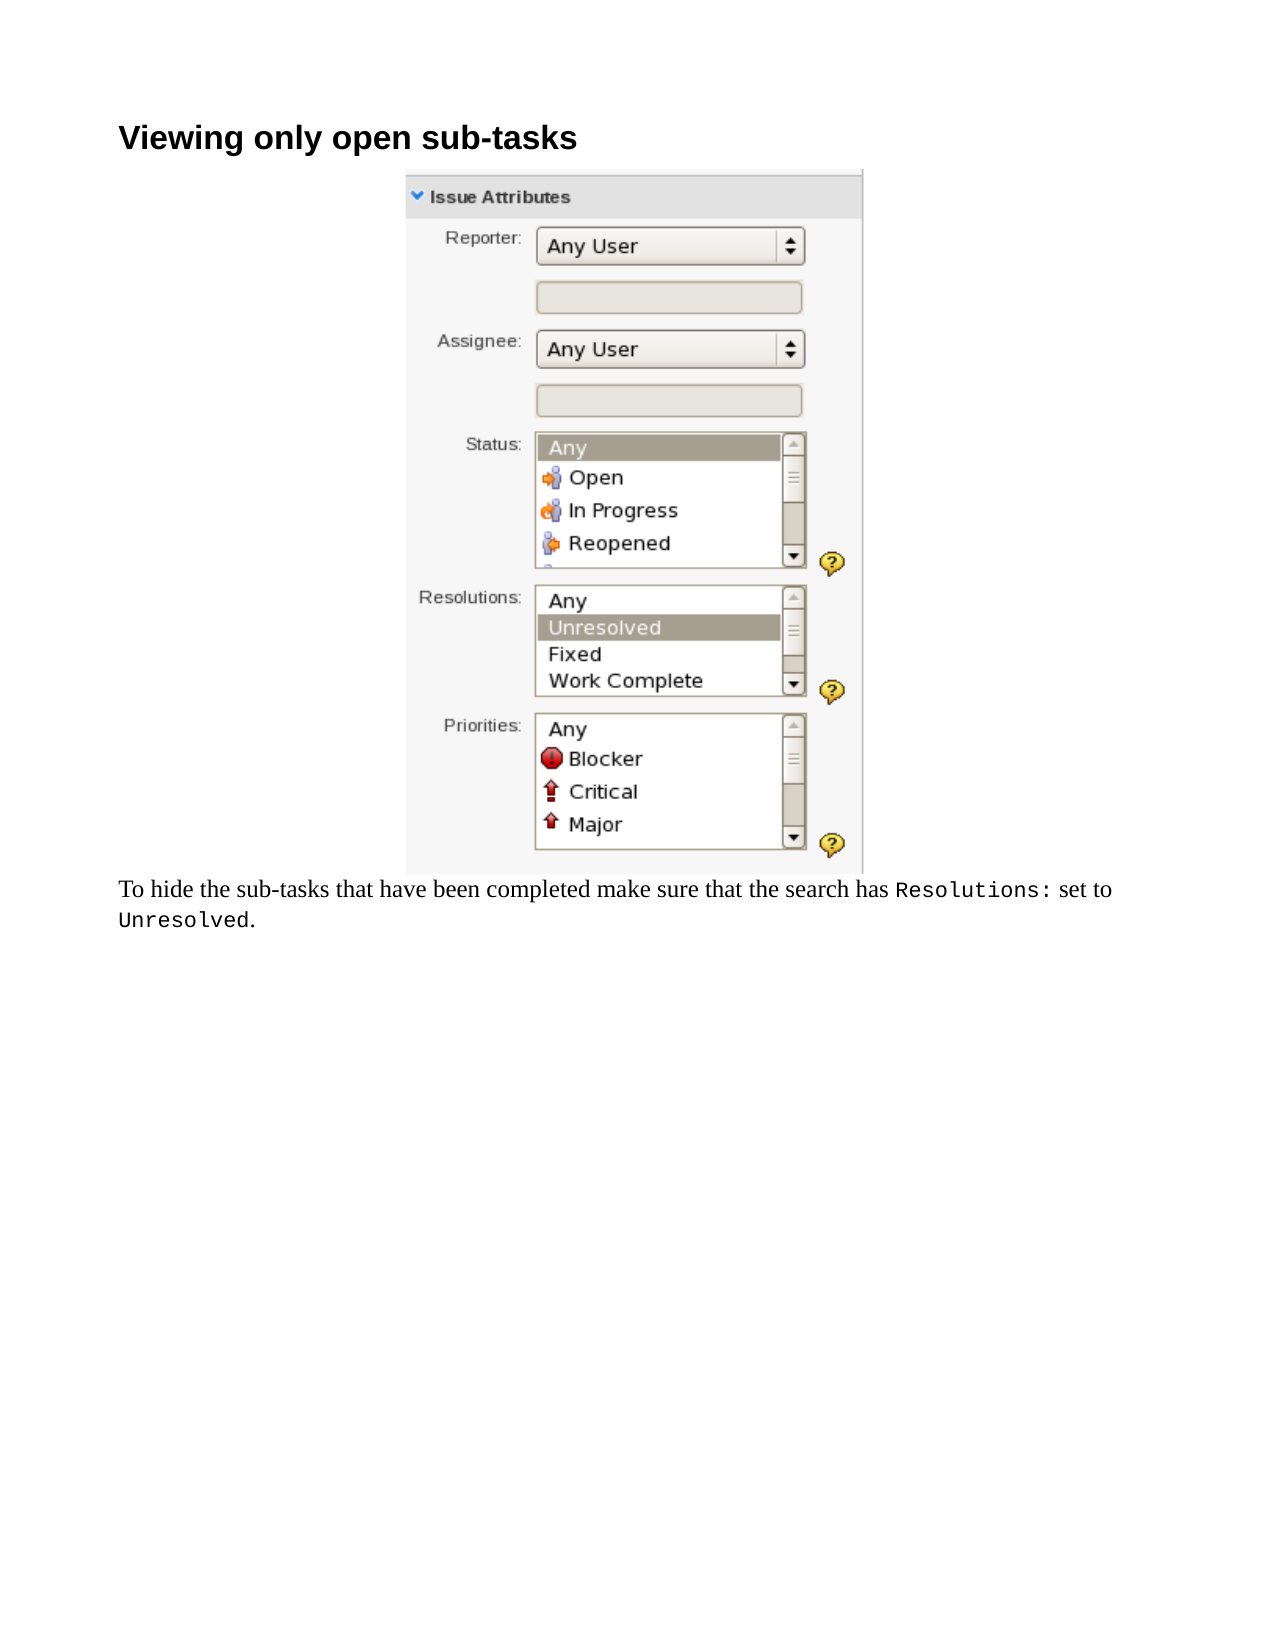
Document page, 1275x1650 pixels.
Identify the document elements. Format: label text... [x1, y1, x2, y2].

text To hide the sub-tasks that have been completed make sure that the search has Resolutions: set to Unresolved. [118, 169, 1157, 934]
picture [405, 169, 870, 874]
subtitle Viewing only open sub-tasks [118, 118, 1157, 157]
